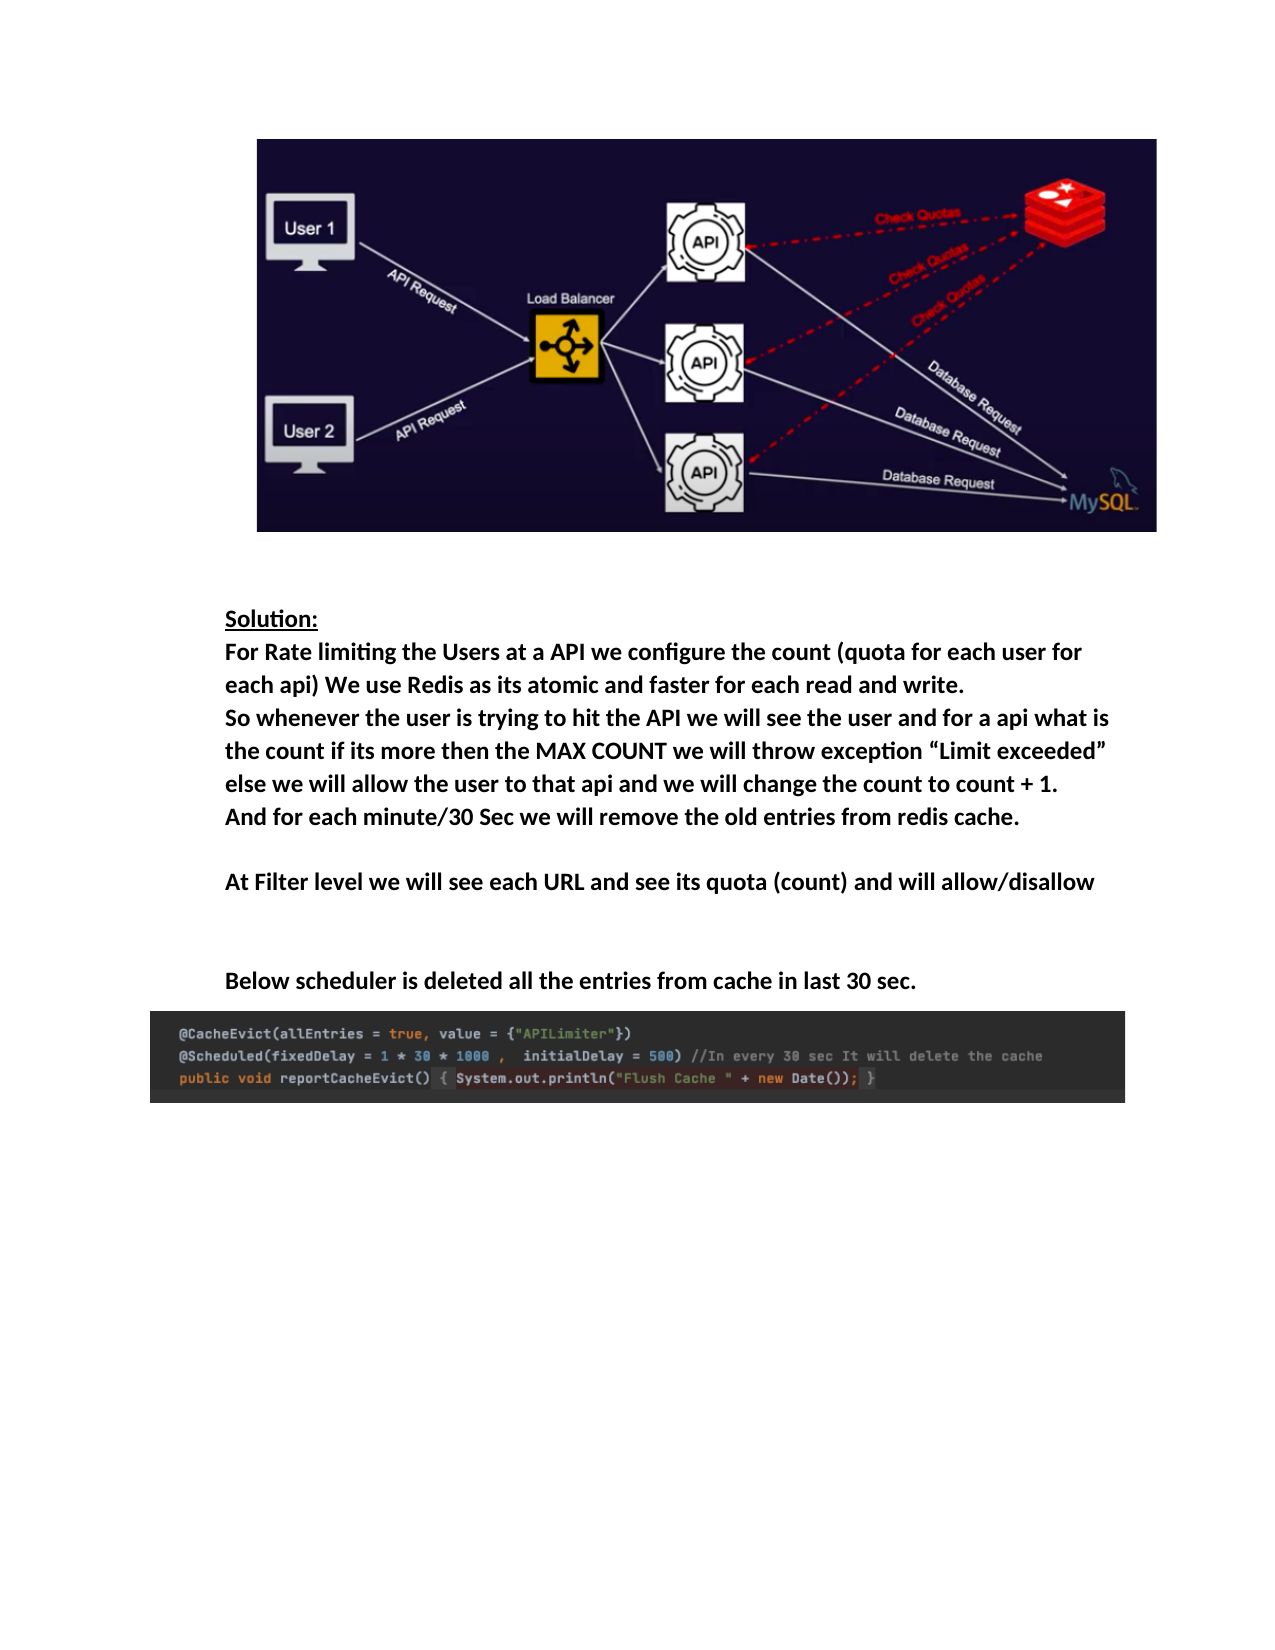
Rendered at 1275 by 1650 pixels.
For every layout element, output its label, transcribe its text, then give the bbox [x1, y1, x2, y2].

picture [150, 1011, 1125, 1103]
list For Rate limiting the Users at a API we configure the count (quota for each user for each api) We use Redis as its atomic and faster for each read and write. [225, 636, 1125, 699]
picture [256, 139, 1157, 532]
list And for each minute/30 Sec we will remove the old entries from redis cache. [225, 801, 1125, 831]
list At Filter level we will see each URL and see its quota (count) and will allow/disallow [225, 866, 1125, 897]
list So whenever the user is trying to hit the API we will see the user and for a api what is the count if its more then the MAX COUNT we will throw exception “Limit exceeded” else we will allow the user to that api and we will change the count to count + 1. [225, 702, 1125, 798]
list Solution: [225, 603, 1125, 634]
list Below scheduler is deleted all the entries from cache in last 30 sec. [225, 965, 1125, 996]
